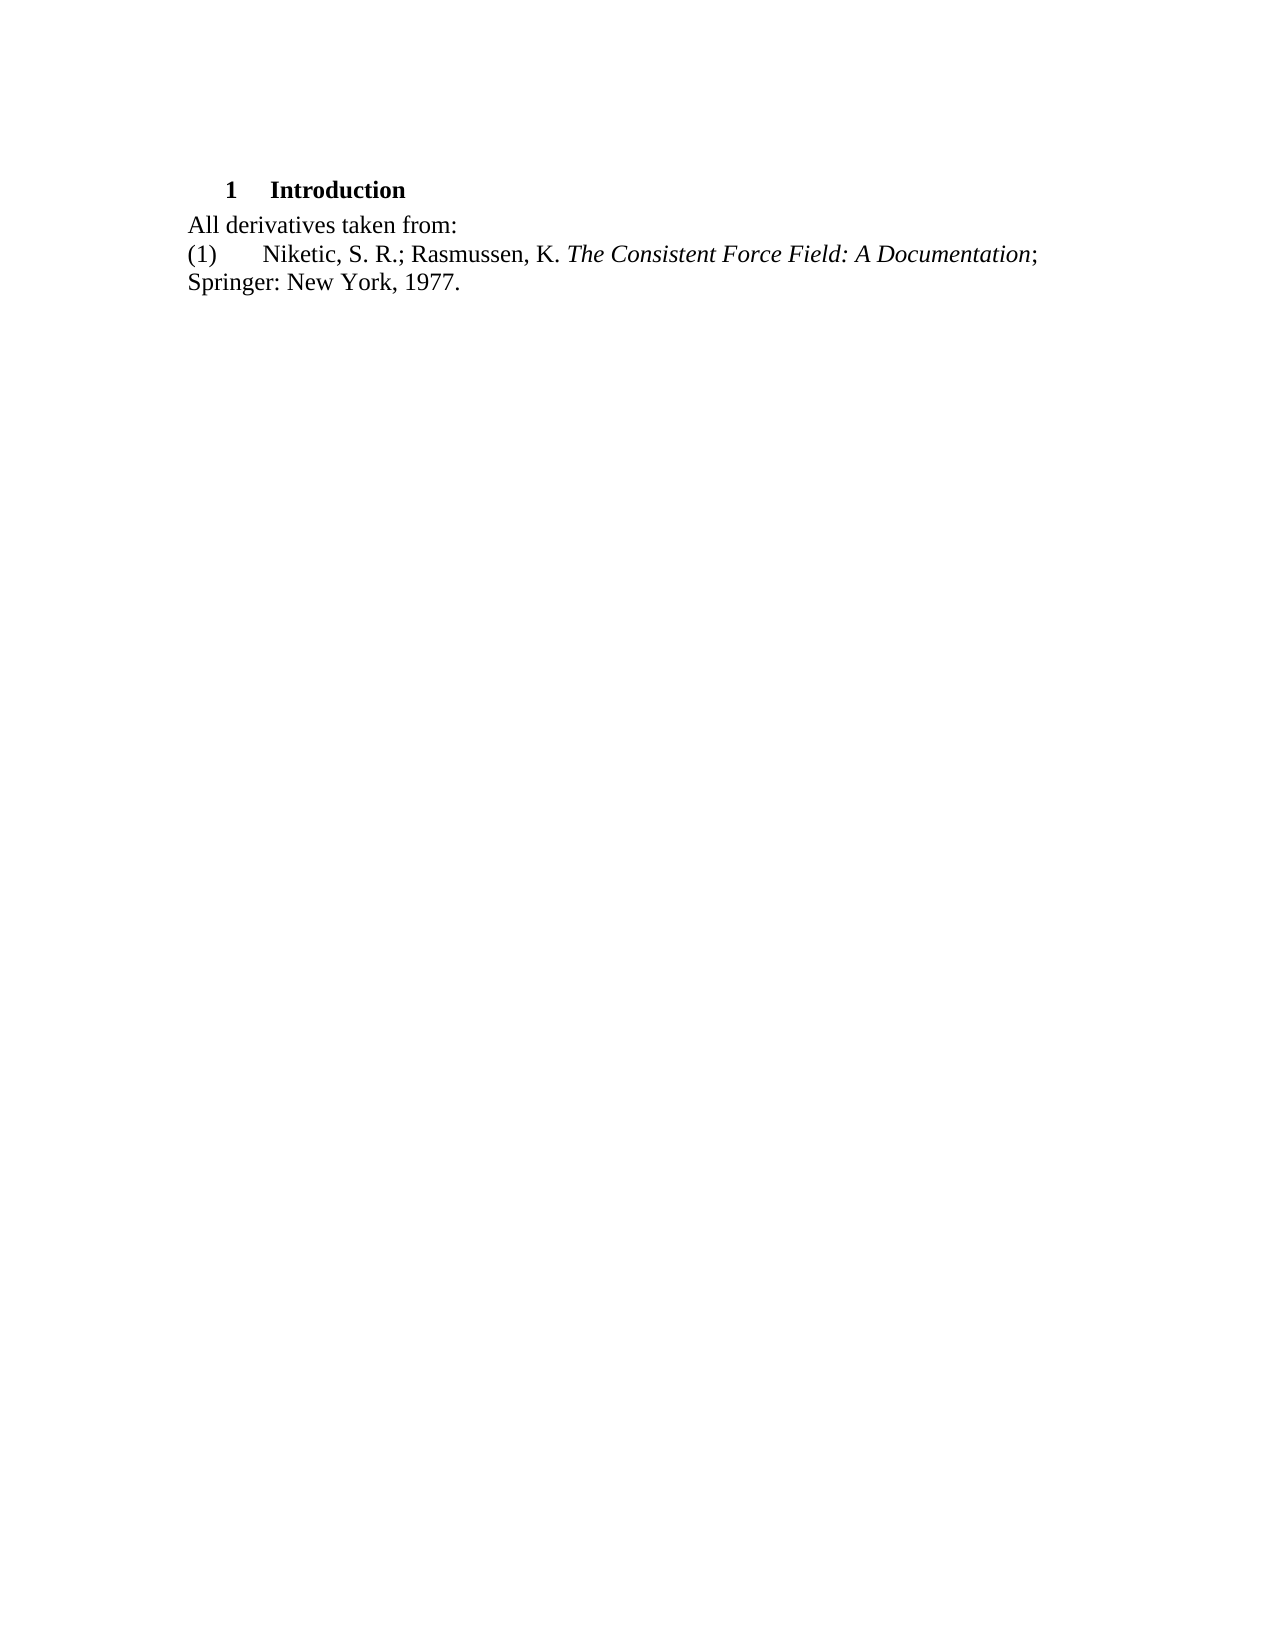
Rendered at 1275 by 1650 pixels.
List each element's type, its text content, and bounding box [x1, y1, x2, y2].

text All derivatives taken from: [187, 210, 1087, 239]
subtitle Introduction [225, 175, 1087, 204]
text (1) Niketic, S. R.; Rasmussen, K. The Consistent Force Field: A Documentation; Springer: New York, 1977. [187, 239, 1087, 296]
